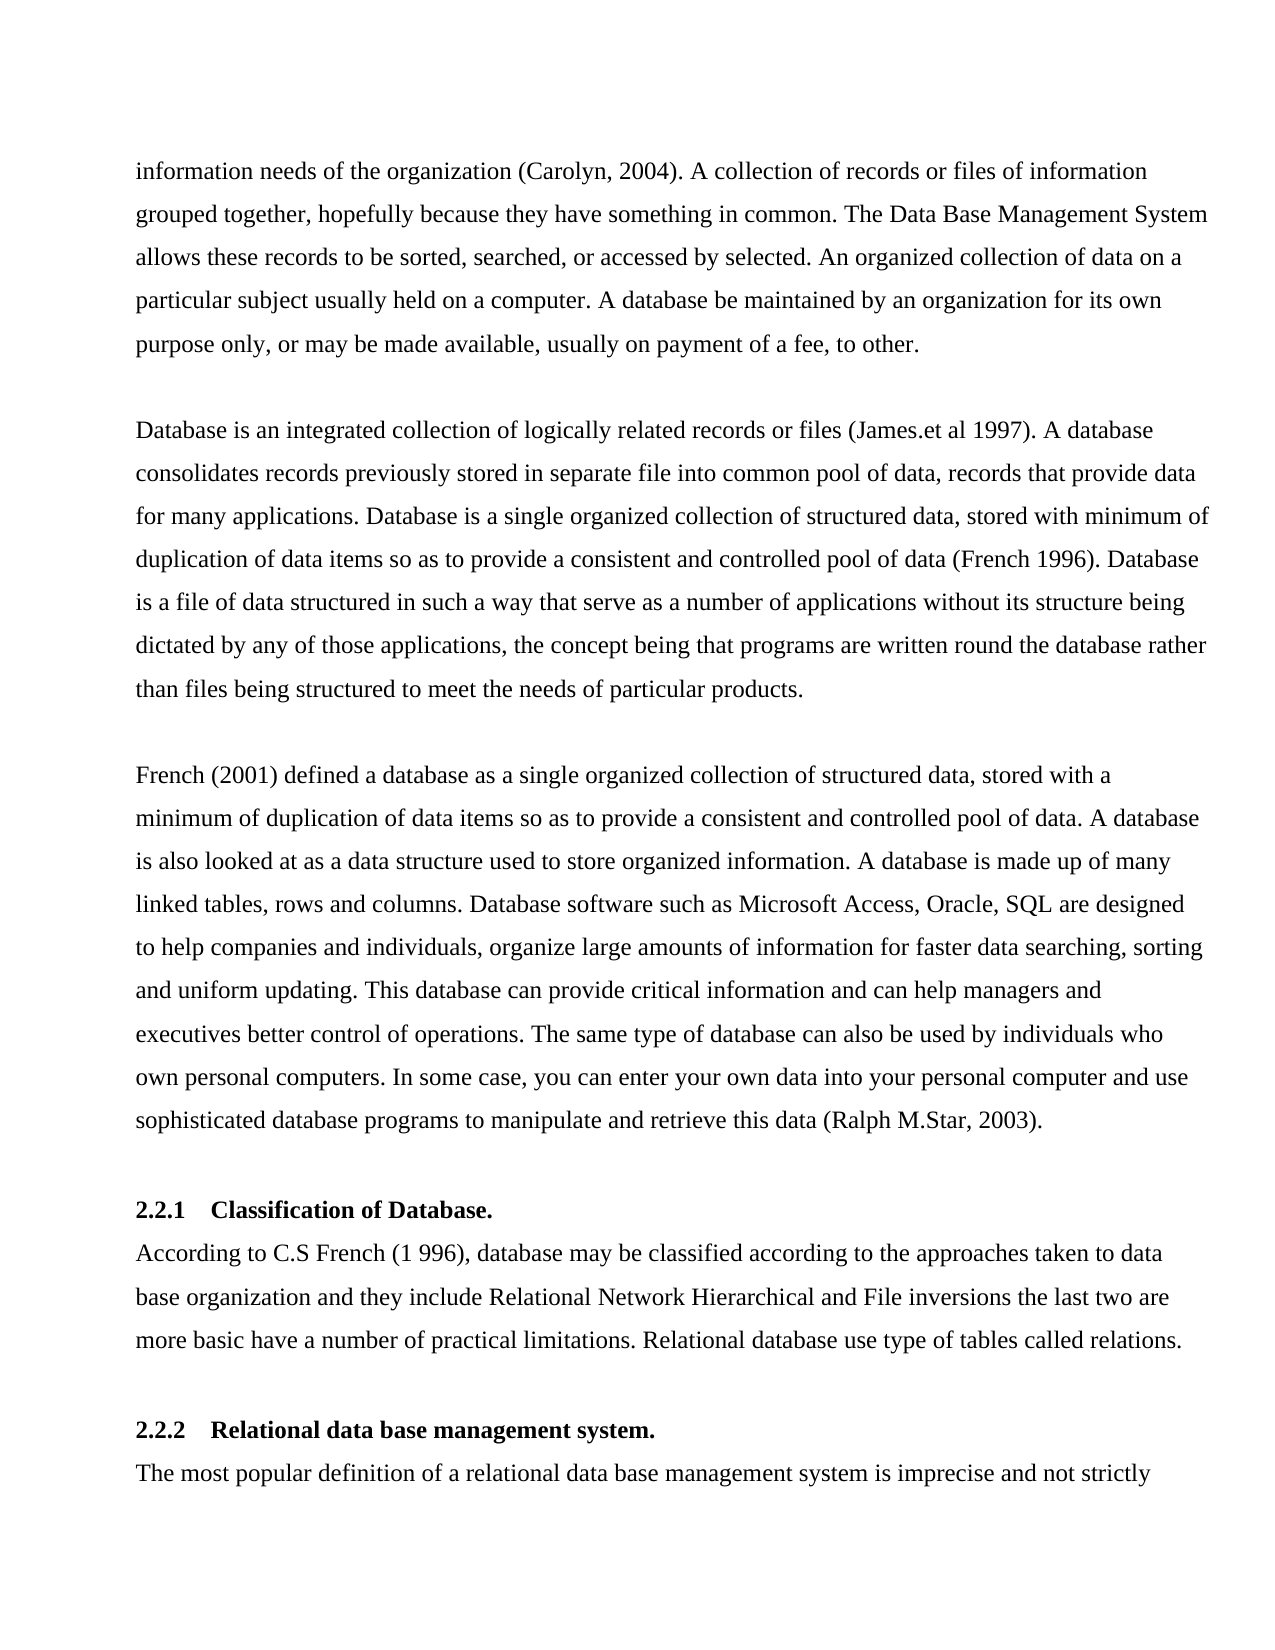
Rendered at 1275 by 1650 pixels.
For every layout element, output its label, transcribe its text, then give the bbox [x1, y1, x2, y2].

text The most popular definition of a relational data base management system is imprecise and not strictly [135, 1458, 1210, 1487]
text Database is an integrated collection of logically related records or files (James.et al 1997). A database consolidates records previously stored in separate file into common pool of data, records that provide data for many applications. Database is a single organized collection of structured data, stored with minimum of duplication of data items so as to provide a consistent and controlled pool of data (French 1996). Database is a file of data structured in such a way that serve as a number of applications without its structure being dictated by any of those applications, the concept being that programs are written round the database rather than files being structured to meet the needs of particular products. [135, 415, 1210, 702]
text information needs of the organization (Carolyn, 2004). A collection of records or files of information grouped together, hopefully because they have something in common. The Data Base Management System allows these records to be sorted, searched, or accessed by selected. An organized collection of data on a particular subject usually held on a computer. A database be maintained by an organization for its own purpose only, or may be made available, usually on payment of a fee, to other. [135, 156, 1210, 357]
text French (2001) defined a database as a single organized collection of structured data, stored with a minimum of duplication of data items so as to provide a consistent and controlled pool of data. A database is also looked at as a data structure used to store organized information. A database is made up of many linked tables, rows and columns. Database software such as Microsoft Access, Oracle, SQL are designed to help companies and individuals, organize large amounts of information for faster data searching, sorting and uniform updating. This database can provide critical information and can help managers and executives better control of operations. The same type of database can also be used by individuals who own personal computers. In some case, you can enter your own data into your personal computer and use sophisticated database programs to manipulate and retrieve this data (Ralph M.Star, 2003). [135, 760, 1210, 1134]
text According to C.S French (1 996), database may be classified according to the approaches taken to data base organization and they include Relational Network Hierarchical and File inversions the last two are more basic have a number of practical limitations. Relational database use type of tables called relations. [135, 1238, 1210, 1353]
subtitle Relational data base management system. [135, 1415, 1210, 1444]
subtitle Classification of Database. [135, 1195, 1210, 1224]
